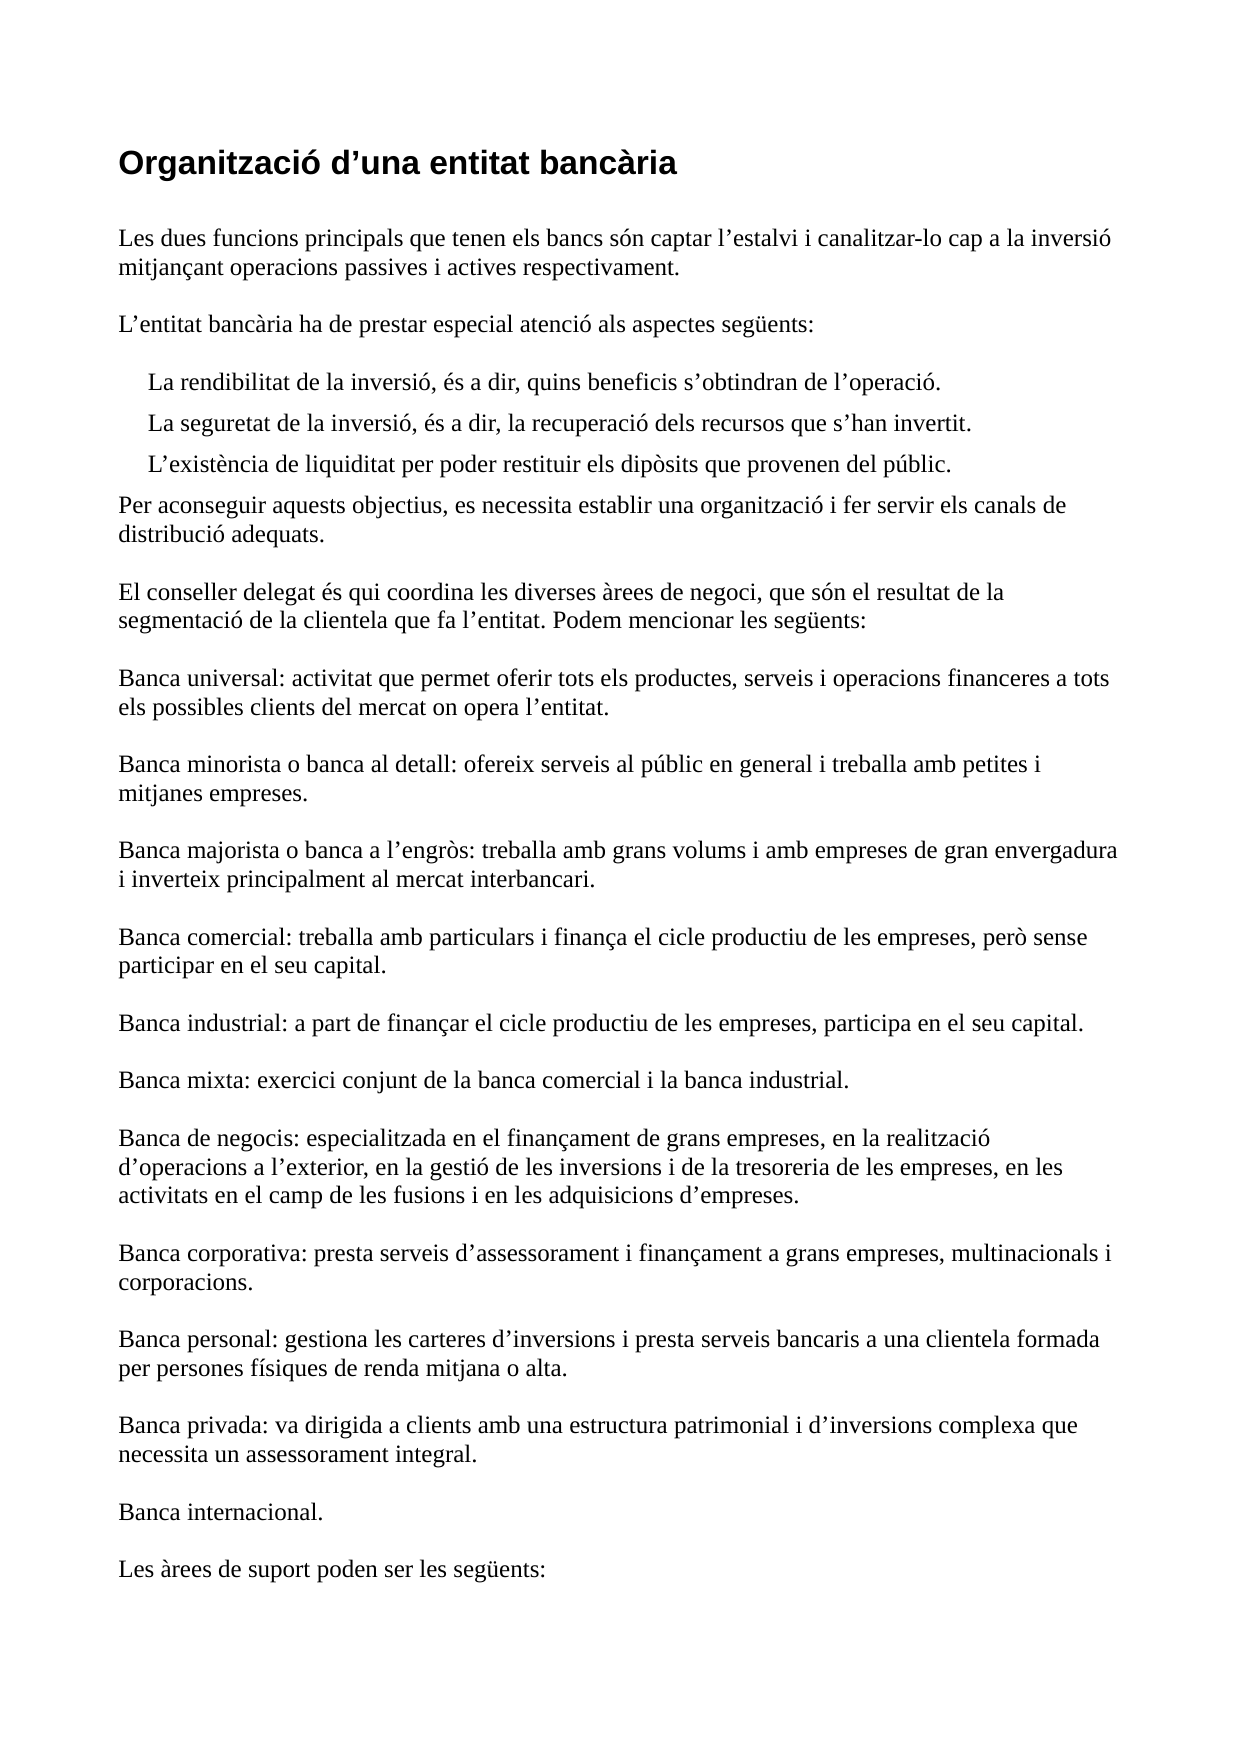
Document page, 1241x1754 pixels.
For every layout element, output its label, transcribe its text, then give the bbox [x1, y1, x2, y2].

text El conseller delegat és qui coordina les diverses àrees de negoci, que són el resultat de la segmentació de la clientela que fa l’entitat. Podem mencionar les següents: [118, 577, 1122, 634]
list La rendibilitat de la inversió, és a dir, quins beneficis s’obtindran de l’operació. [148, 367, 1122, 396]
text Banca personal: gestiona les carteres d’inversions i presta serveis bancaris a una clientela formada per persones físiques de renda mitjana o alta. [118, 1324, 1122, 1382]
text Les àrees de suport poden ser les següents: [118, 1554, 1122, 1583]
subtitle Organització d’una entitat bancària [118, 143, 1122, 182]
text Banca universal: activitat que permet oferir tots els productes, serveis i operacions financeres a tots els possibles clients del mercat on opera l’entitat. [118, 663, 1122, 721]
text Banca corporativa: presta serveis d’assessorament i finançament a grans empreses, multinacionals i corporacions. [118, 1238, 1122, 1296]
text Banca mixta: exercici conjunt de la banca comercial i la banca industrial. [118, 1066, 1122, 1094]
text L’entitat bancària ha de prestar especial atenció als aspectes següents: [118, 309, 1122, 338]
list L’existència de liquiditat per poder restituir els dipòsits que provenen del públic. [148, 449, 1122, 478]
text Banca minorista o banca al detall: ofereix serveis al públic en general i treballa amb petites i mitjanes empreses. [118, 749, 1122, 807]
text Banca internacional. [118, 1497, 1122, 1526]
list La seguretat de la inversió, és a dir, la recuperació dels recursos que s’han invertit. [148, 408, 1122, 437]
text Banca privada: va dirigida a clients amb una estructura patrimonial i d’inversions complexa que necessita un assessorament integral. [118, 1411, 1122, 1468]
text Banca industrial: a part de finançar el cicle productiu de les empreses, participa en el seu capital. [118, 1008, 1122, 1037]
text Per aconseguir aquests objectius, es necessita establir una organització i fer servir els canals de distribució adequats. [118, 491, 1122, 548]
text Banca majorista o banca a l’engròs: treballa amb grans volums i amb empreses de gran envergadura i inverteix principalment al mercat interbancari. [118, 836, 1122, 893]
text Banca de negocis: especialitzada en el finançament de grans empreses, en la realització d’operacions a l’exterior, en la gestió de les inversions i de la tresoreria de les empreses, en les activitats en el camp de les fusions i en les adquisicions d’empreses. [118, 1123, 1122, 1209]
text Banca comercial: treballa amb particulars i finança el cicle productiu de les empreses, però sense participar en el seu capital. [118, 922, 1122, 979]
text Les dues funcions principals que tenen els bancs són captar l’estalvi i canalitzar-lo cap a la inversió mitjançant operacions passives i actives respectivament. [118, 223, 1122, 281]
